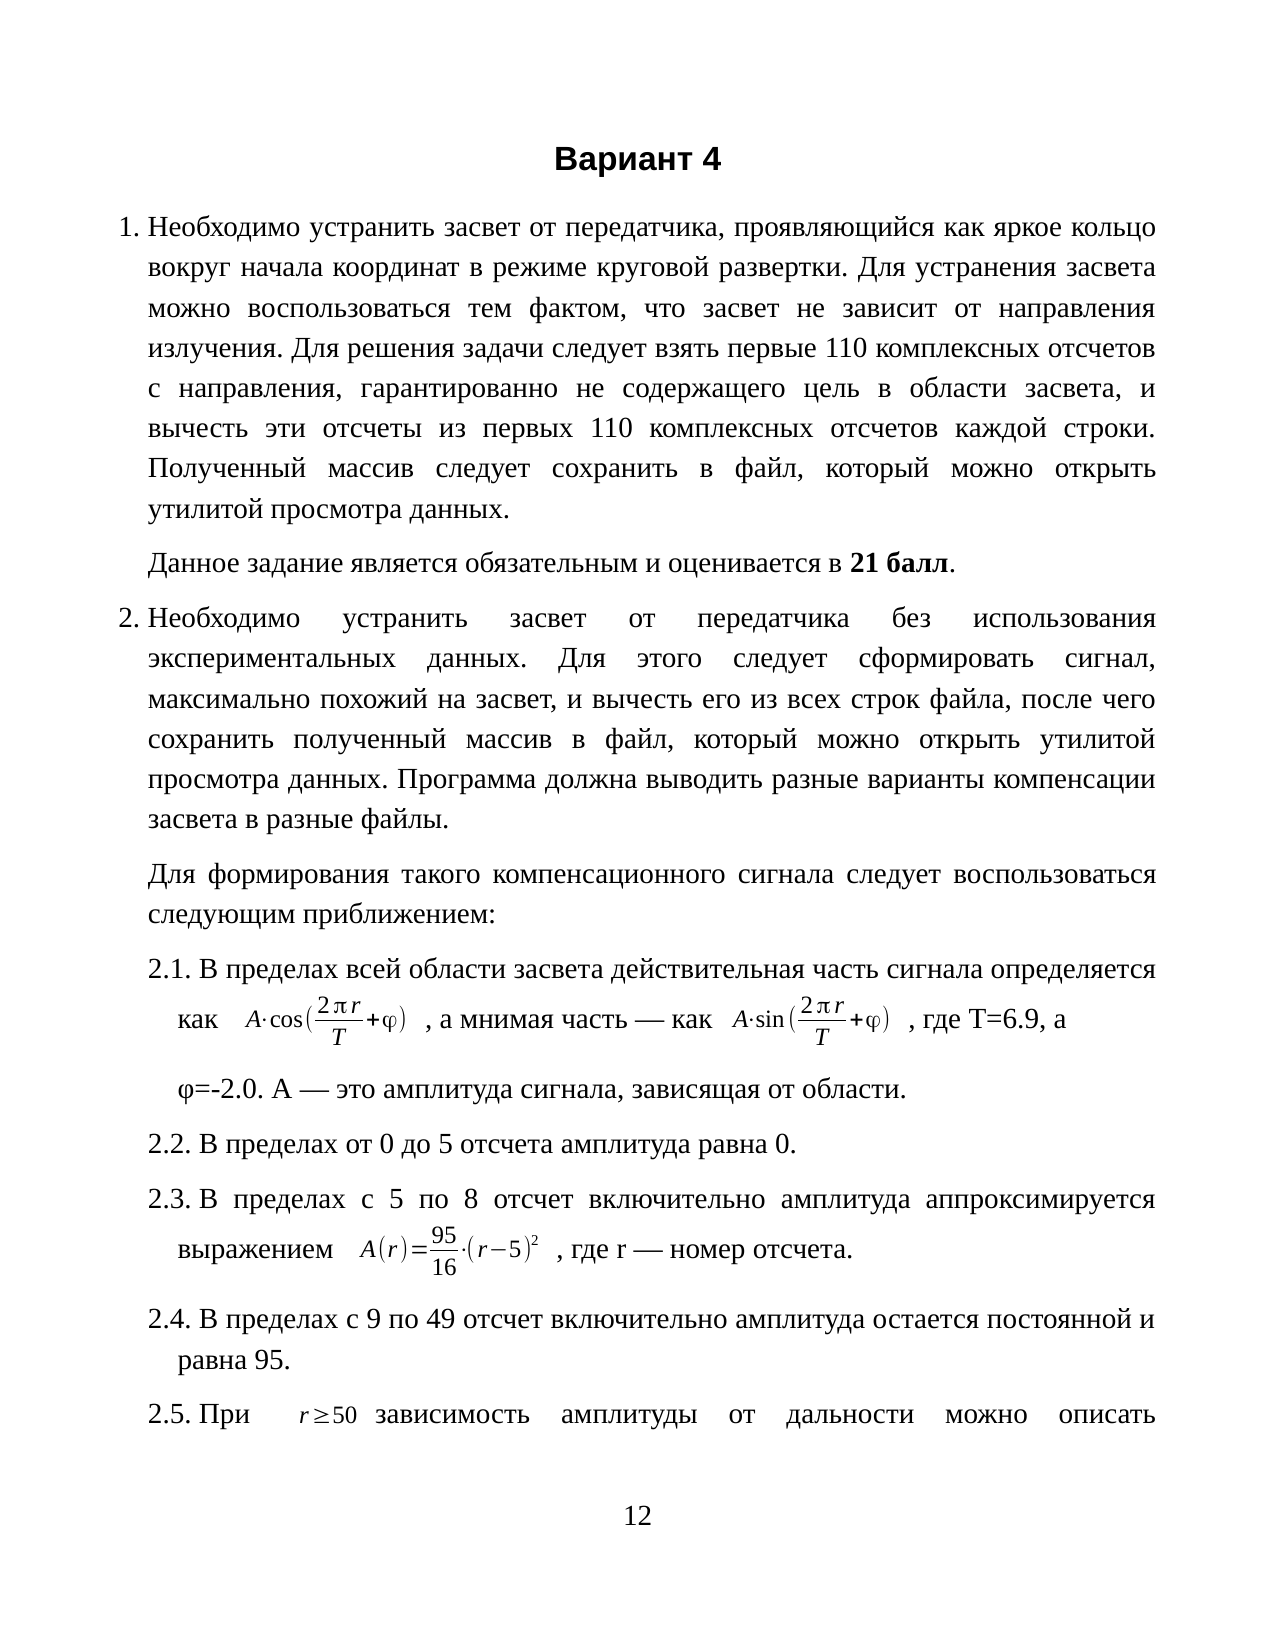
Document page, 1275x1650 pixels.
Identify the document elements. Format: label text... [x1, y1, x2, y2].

list В пределах всей области засвета действительная часть сигнала определяется как , а мнимая часть — как, где T=6.9, а [148, 951, 1157, 1050]
list В пределах от 0 до 5 отсчета амплитуда равна 0. [148, 1126, 1157, 1160]
list Необходимо устранить засвет от передатчика без использования экспериментальных данных. Для этого следует сформировать сигнал, максимально похожий на засвет, и вычесть его из всех строк файла, после чего сохранить полученный массив в файл, который можно открыть утилитой просмотра данных. Программа должна выводить разные варианты компенсации засвета в разные файлы. [118, 600, 1157, 835]
list Для формирования такого компенсационного сигнала следует воспользоваться следующим приближением: [118, 856, 1157, 930]
list В пределах с 9 по 49 отсчет включительно амплитуда остается постоянной и равна 95. [148, 1302, 1157, 1375]
list Необходимо устранить засвет от передатчика, проявляющийся как яркое кольцо вокруг начала координат в режиме круговой развертки. Для устранения засвета можно воспользоваться тем фактом, что засвет не зависит от направления излучения. Для решения задачи следует взять первые 110 комплексных отсчетов с направления, гарантированно не содержащего цель в области засвета, и вычесть эти отсчеты из первых 110 комплексных отсчетов каждой строки. Полученный массив следует сохранить в файл, который можно открыть утилитой просмотра данных. [118, 209, 1157, 524]
list φ=-2.0. А — это амплитуда сигнала, зависящая от области. [148, 1072, 1157, 1105]
list В пределах с 5 по 8 отсчет включительно амплитуда аппроксимируется выражением , где r — номер отсчета. [148, 1181, 1157, 1280]
subtitle Вариант 4 [118, 139, 1157, 178]
list При зависимость амплитуды от дальности можно описать следующим образом: . Таким образом, на расстоянии в 50 отсчетов амплитуда равна 95 и далее убывает обратнопропорционально четвертой степени расстояния. [148, 1397, 1157, 1430]
list Данное задание является обязательным и оценивается в 21 балл. [118, 546, 1157, 579]
